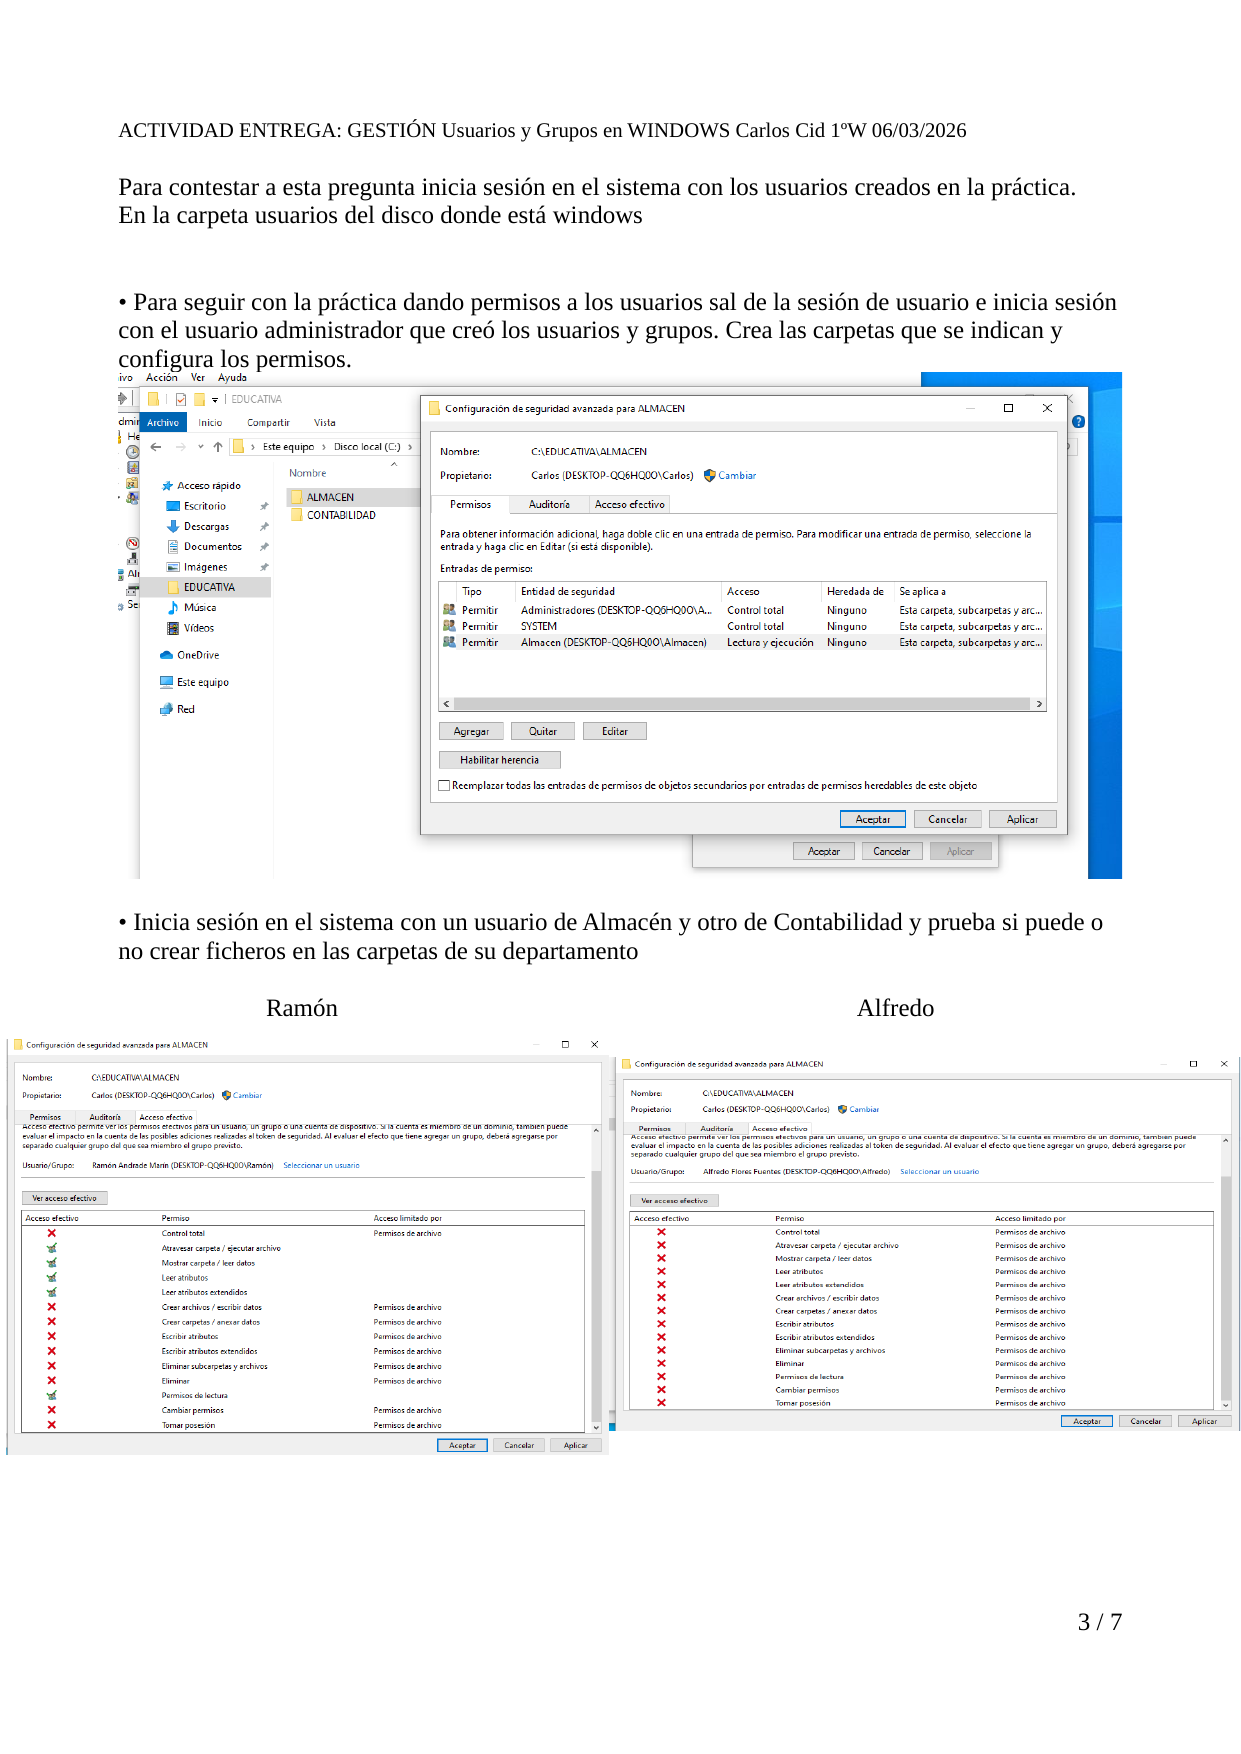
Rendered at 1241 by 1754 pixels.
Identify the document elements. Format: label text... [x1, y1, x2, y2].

text • Para seguir con la práctica dando permisos a los usuarios sal de la sesión de usuario e inicia sesión [118, 287, 1122, 315]
text Para contestar a esta pregunta inicia sesión en el sistema con los usuarios creados en la práctica. [118, 172, 1122, 200]
text Ramón Alfredo [118, 993, 1122, 1022]
picture [118, 372, 1123, 879]
text En la carpeta usuarios del disco donde está windows [118, 200, 1122, 229]
text configura los permisos. [118, 344, 1122, 372]
picture [6, 1039, 1241, 1455]
text • Inicia sesión en el sistema con un usuario de Almacén y otro de Contabilidad y prueba si puede o no crear ficheros en las carpetas de su departamento [118, 907, 1122, 964]
text con el usuario administrador que creó los usuarios y grupos. Crea las carpetas que se indican y [118, 315, 1122, 344]
